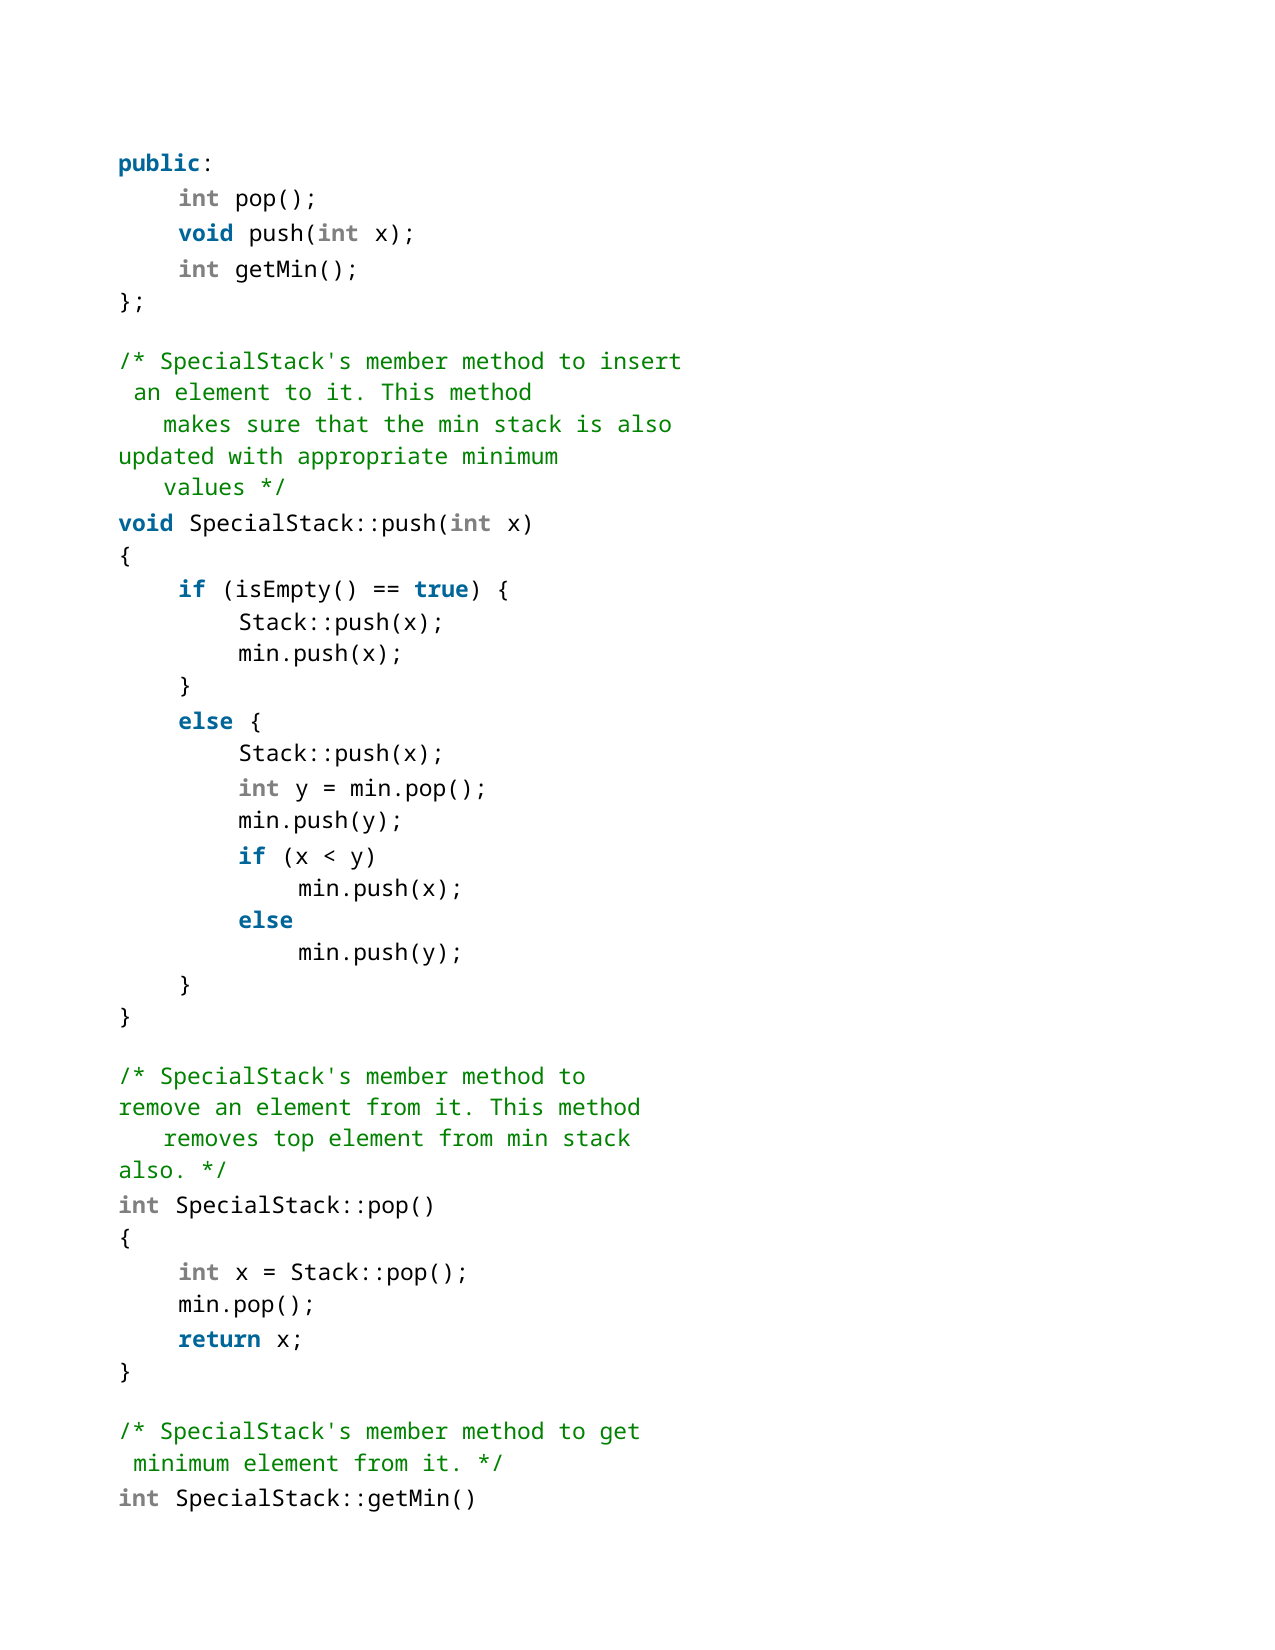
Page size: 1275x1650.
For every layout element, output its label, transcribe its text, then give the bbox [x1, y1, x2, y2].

table_header public: int pop(); void push(int x); int getMin(); }; /* SpecialStack's member method to insert an element to it. This method makes sure that the min stack is also updated with appropriate minimum values */ void SpecialStack::push(int x) { if (isEmpty() == true) { Stack::push(x); min.push(x); } else { Stack::push(x); int y = min.pop(); min.push(y); if (x < y) min.push(x); else min.push(y); } } /* SpecialStack's member method to remove an element from it. This method removes top element from min stack also. */ int SpecialStack::pop() { int x = Stack::pop(); min.pop(); return x; } /* SpecialStack's member method to get minimum element from it. */ int SpecialStack::getMin() [118, 118, 708, 1514]
